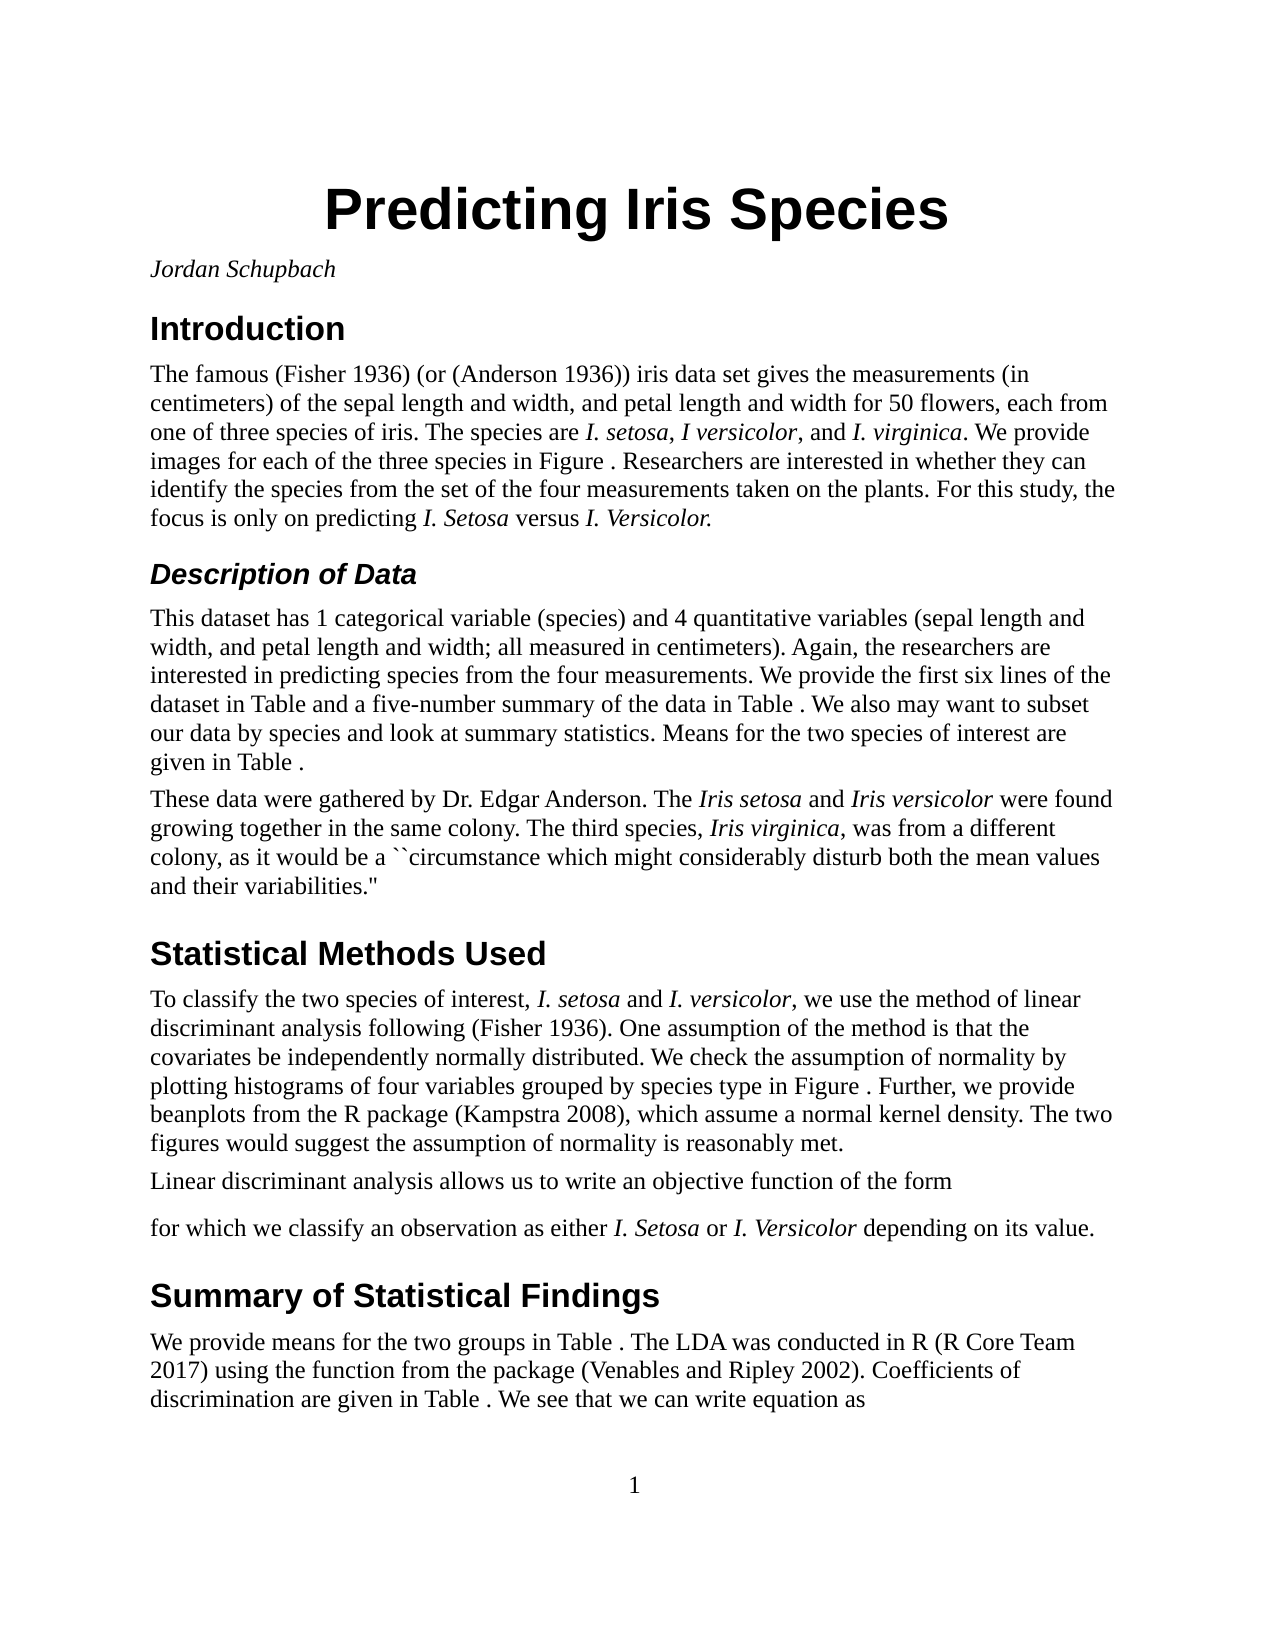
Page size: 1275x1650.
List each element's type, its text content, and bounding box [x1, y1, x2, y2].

text We provide means for the two groups in Table . The LDA was conducted in R (R Core Team 2017) using the function from the package (Venables and Ripley 2002). Coefficients of discrimination are given in Table . We see that we can write equation as [150, 1327, 1125, 1413]
title Predicting Iris Species [150, 175, 1125, 242]
text for which we classify an observation as either I. Setosa or I. Versicolor depending on its value. [150, 1213, 1125, 1241]
subtitle Description of Data [150, 557, 1125, 591]
subtitle Statistical Methods Used [150, 933, 1125, 972]
text This dataset has 1 categorical variable (species) and 4 quantitative variables (sepal length and width, and petal length and width; all measured in centimeters). Again, the researchers are interested in predicting species from the four measurements. We provide the first six lines of the dataset in Table and a five-number summary of the data in Table . We also may want to subset our data by species and look at summary statistics. Means for the two species of interest are given in Table . [150, 603, 1125, 776]
text Linear discriminant analysis allows us to write an objective function of the form [150, 1166, 1125, 1195]
subtitle Introduction [150, 308, 1125, 347]
text Jordan Schupbach [150, 254, 1125, 283]
text These data were gathered by Dr. Edgar Anderson. The Iris setosa and Iris versicolor were found growing together in the same colony. The third species, Iris virginica, was from a different colony, as it would be a ``circumstance which might considerably disturb both the mean values and their variabilities.'' [150, 784, 1125, 899]
subtitle Summary of Statistical Findings [150, 1275, 1125, 1314]
text To classify the two species of interest, I. setosa and I. versicolor, we use the method of linear discriminant analysis following (Fisher 1936). One assumption of the method is that the covariates be independently normally distributed. We check the assumption of normality by plotting histograms of four variables grouped by species type in Figure . Further, we provide beanplots from the R package (Kampstra 2008), which assume a normal kernel density. The two figures would suggest the assumption of normality is reasonably met. [150, 984, 1125, 1157]
text The famous (Fisher 1936) (or (Anderson 1936)) iris data set gives the measurements (in centimeters) of the sepal length and width, and petal length and width for 50 flowers, each from one of three species of iris. The species are I. setosa, I versicolor, and I. virginica. We provide images for each of the three species in Figure . Researchers are interested in whether they can identify the species from the set of the four measurements taken on the plants. For this study, the focus is only on predicting I. Setosa versus I. Versicolor. [150, 359, 1125, 532]
